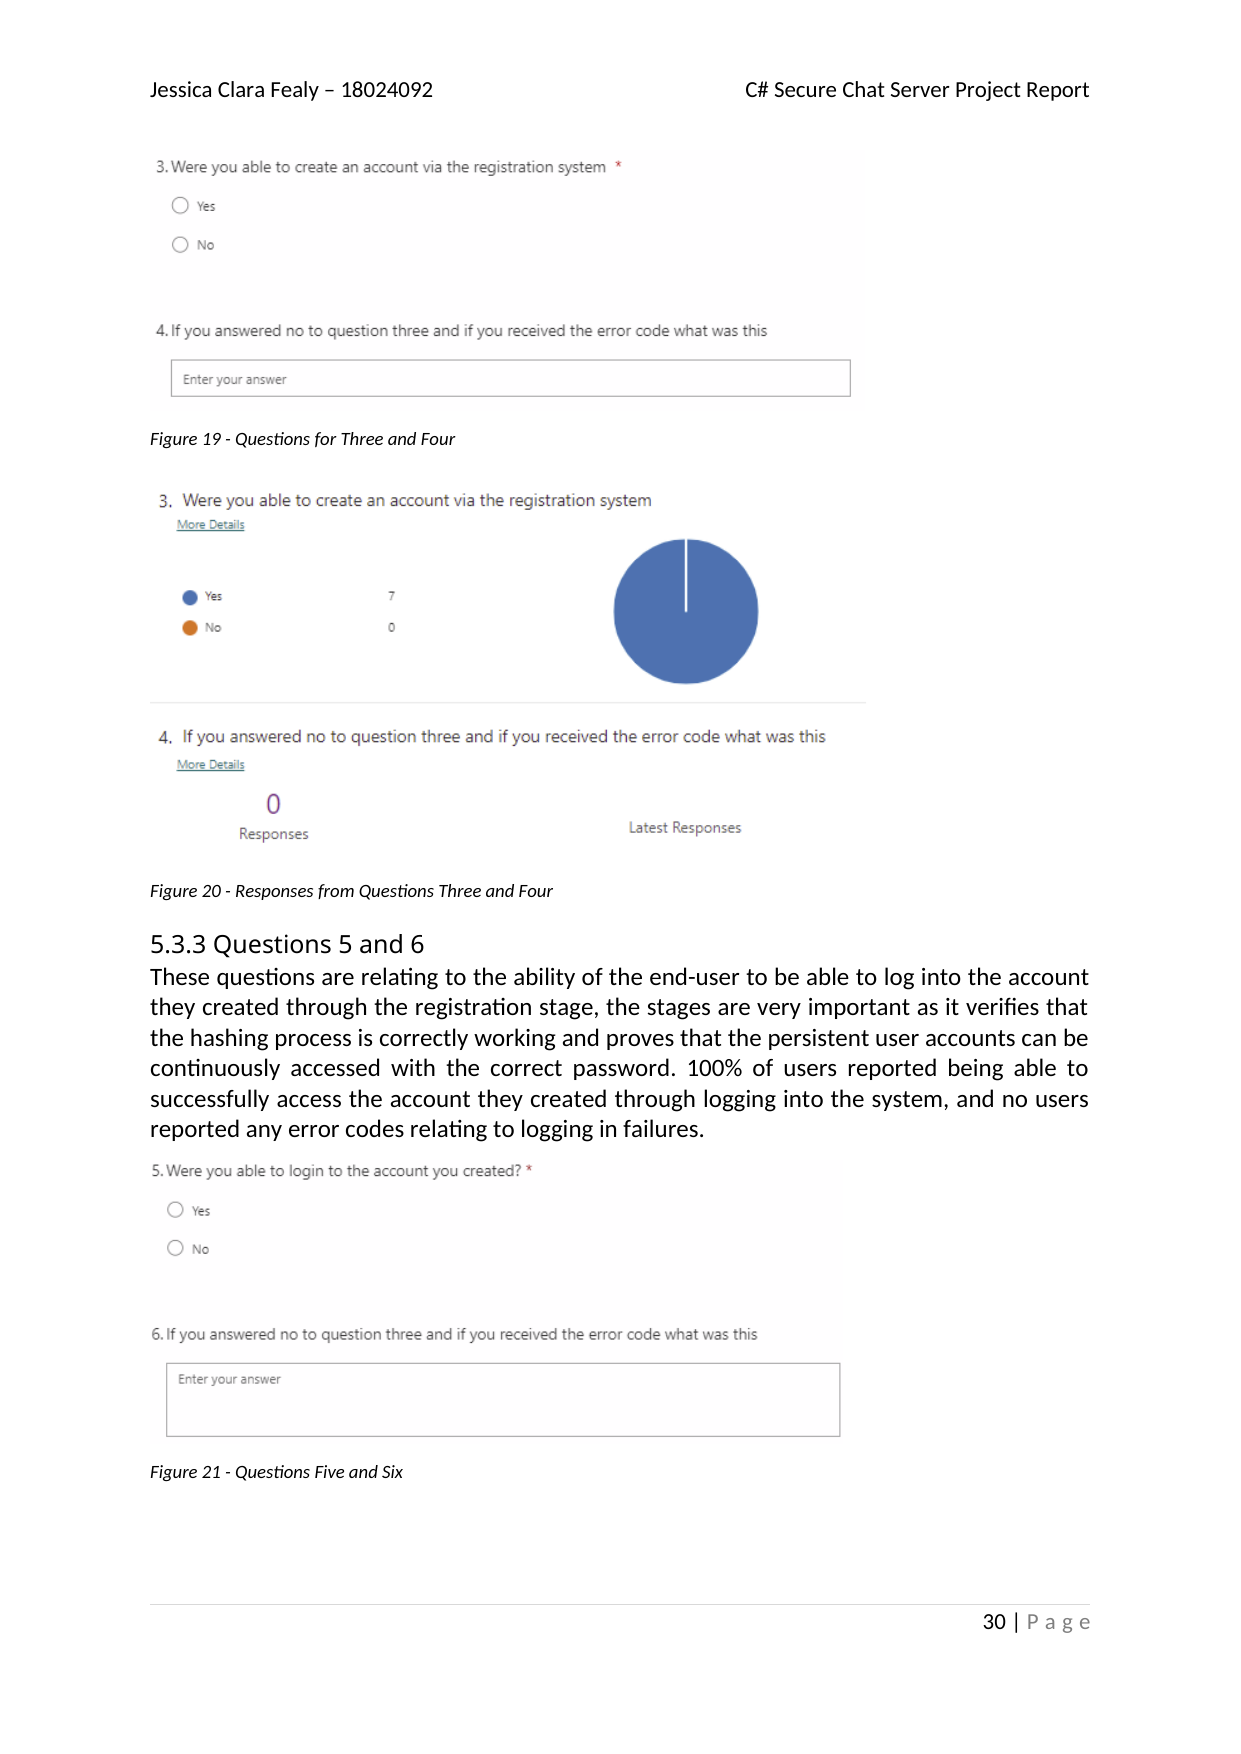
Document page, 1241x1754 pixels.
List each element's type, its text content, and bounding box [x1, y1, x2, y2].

text Figure 19 - Questions for Three and Four [150, 427, 1090, 450]
text Figure 20 - Responses from Questions Three and Four [150, 879, 1090, 902]
text These questions are relating to the ability of the end-user to be able to log into the account they created through the registration stage, the stages are very important as it verifies that the hashing process is correctly working and proves that the persistent user accounts can be continuously accessed with the correct password. 100% of users reported being able to successfully access the account they created through logging into the system, and no users reported any error codes relating to logging in failures. [150, 961, 1090, 1144]
subtitle 5.3.3 Questions 5 and 6 [150, 927, 1090, 961]
text Figure 21 - Questions Five and Six [150, 1460, 1090, 1483]
